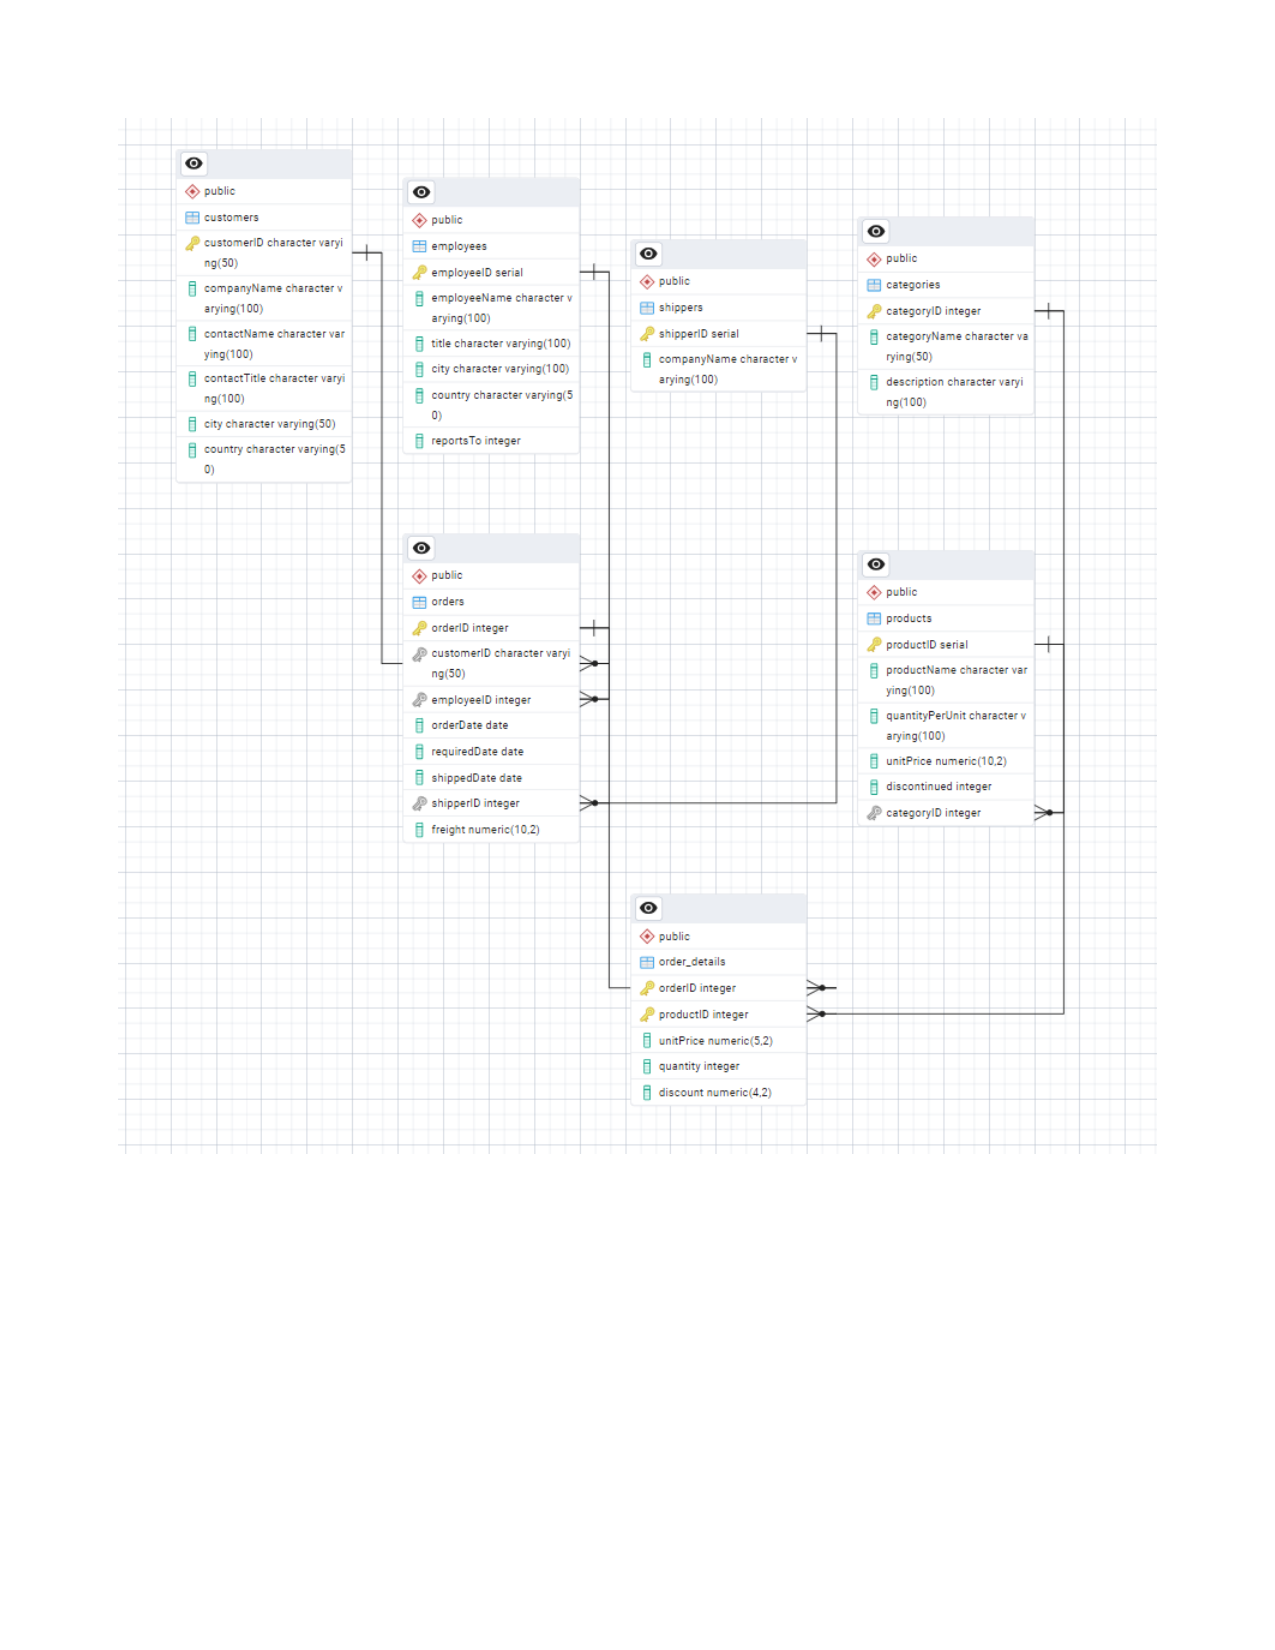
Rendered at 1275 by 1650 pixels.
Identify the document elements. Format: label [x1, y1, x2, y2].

picture [118, 118, 1157, 1154]
